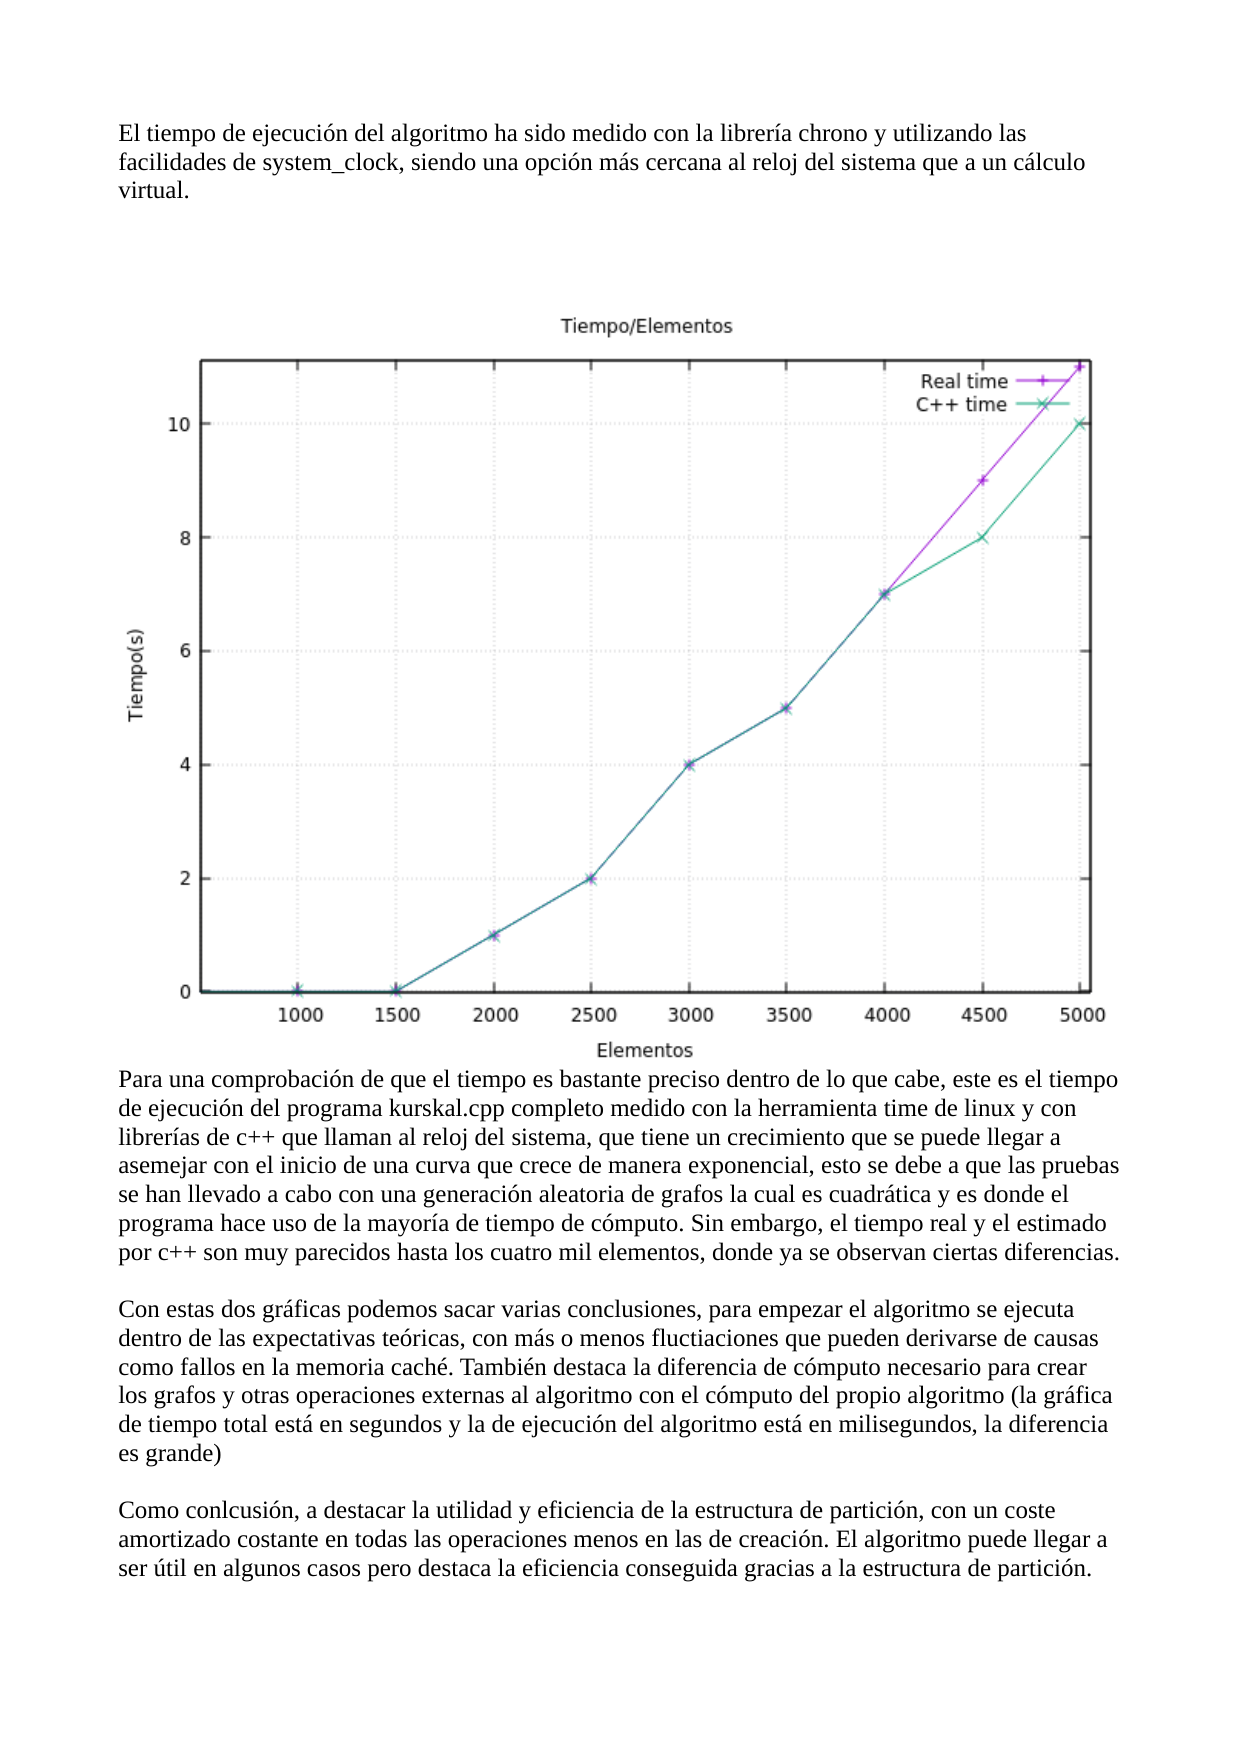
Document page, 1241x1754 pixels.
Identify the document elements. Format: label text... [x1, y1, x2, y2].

picture [118, 290, 1123, 1065]
text Con estas dos gráficas podemos sacar varias conclusiones, para empezar el algoritmo se ejecuta dentro de las expectativas teóricas, con más o menos fluctiaciones que pueden derivarse de causas como fallos en la memoria caché. También destaca la diferencia de cómputo necesario para crear los grafos y otras operaciones externas al algoritmo con el cómputo del propio algoritmo (la gráfica de tiempo total está en segundos y la de ejecución del algoritmo está en milisegundos, la diferencia es grande) [118, 1294, 1122, 1467]
text Como conlcusión, a destacar la utilidad y eficiencia de la estructura de partición, con un coste amortizado costante en todas las operaciones menos en las de creación. El algoritmo puede llegar a ser útil en algunos casos pero destaca la eficiencia conseguida gracias a la estructura de partición. [118, 1496, 1122, 1582]
text El tiempo de ejecución del algoritmo ha sido medido con la librería chrono y utilizando las facilidades de system_clock, siendo una opción más cercana al reloj del sistema que a un cálculo virtual. [118, 118, 1122, 204]
text Para una comprobación de que el tiempo es bastante preciso dentro de lo que cabe, este es el tiempo de ejecución del programa kurskal.cpp completo medido con la herramienta time de linux y con librerías de c++ que llaman al reloj del sistema, que tiene un crecimiento que se puede llegar a asemejar con el inicio de una curva que crece de manera exponencial, esto se debe a que las pruebas se han llevado a cabo con una generación aleatoria de grafos la cual es cuadrática y es donde el programa hace uso de la mayoría de tiempo de cómputo. Sin embargo, el tiempo real y el estimado por c++ son muy parecidos hasta los cuatro mil elementos, donde ya se observan ciertas diferencias. [118, 1065, 1122, 1266]
